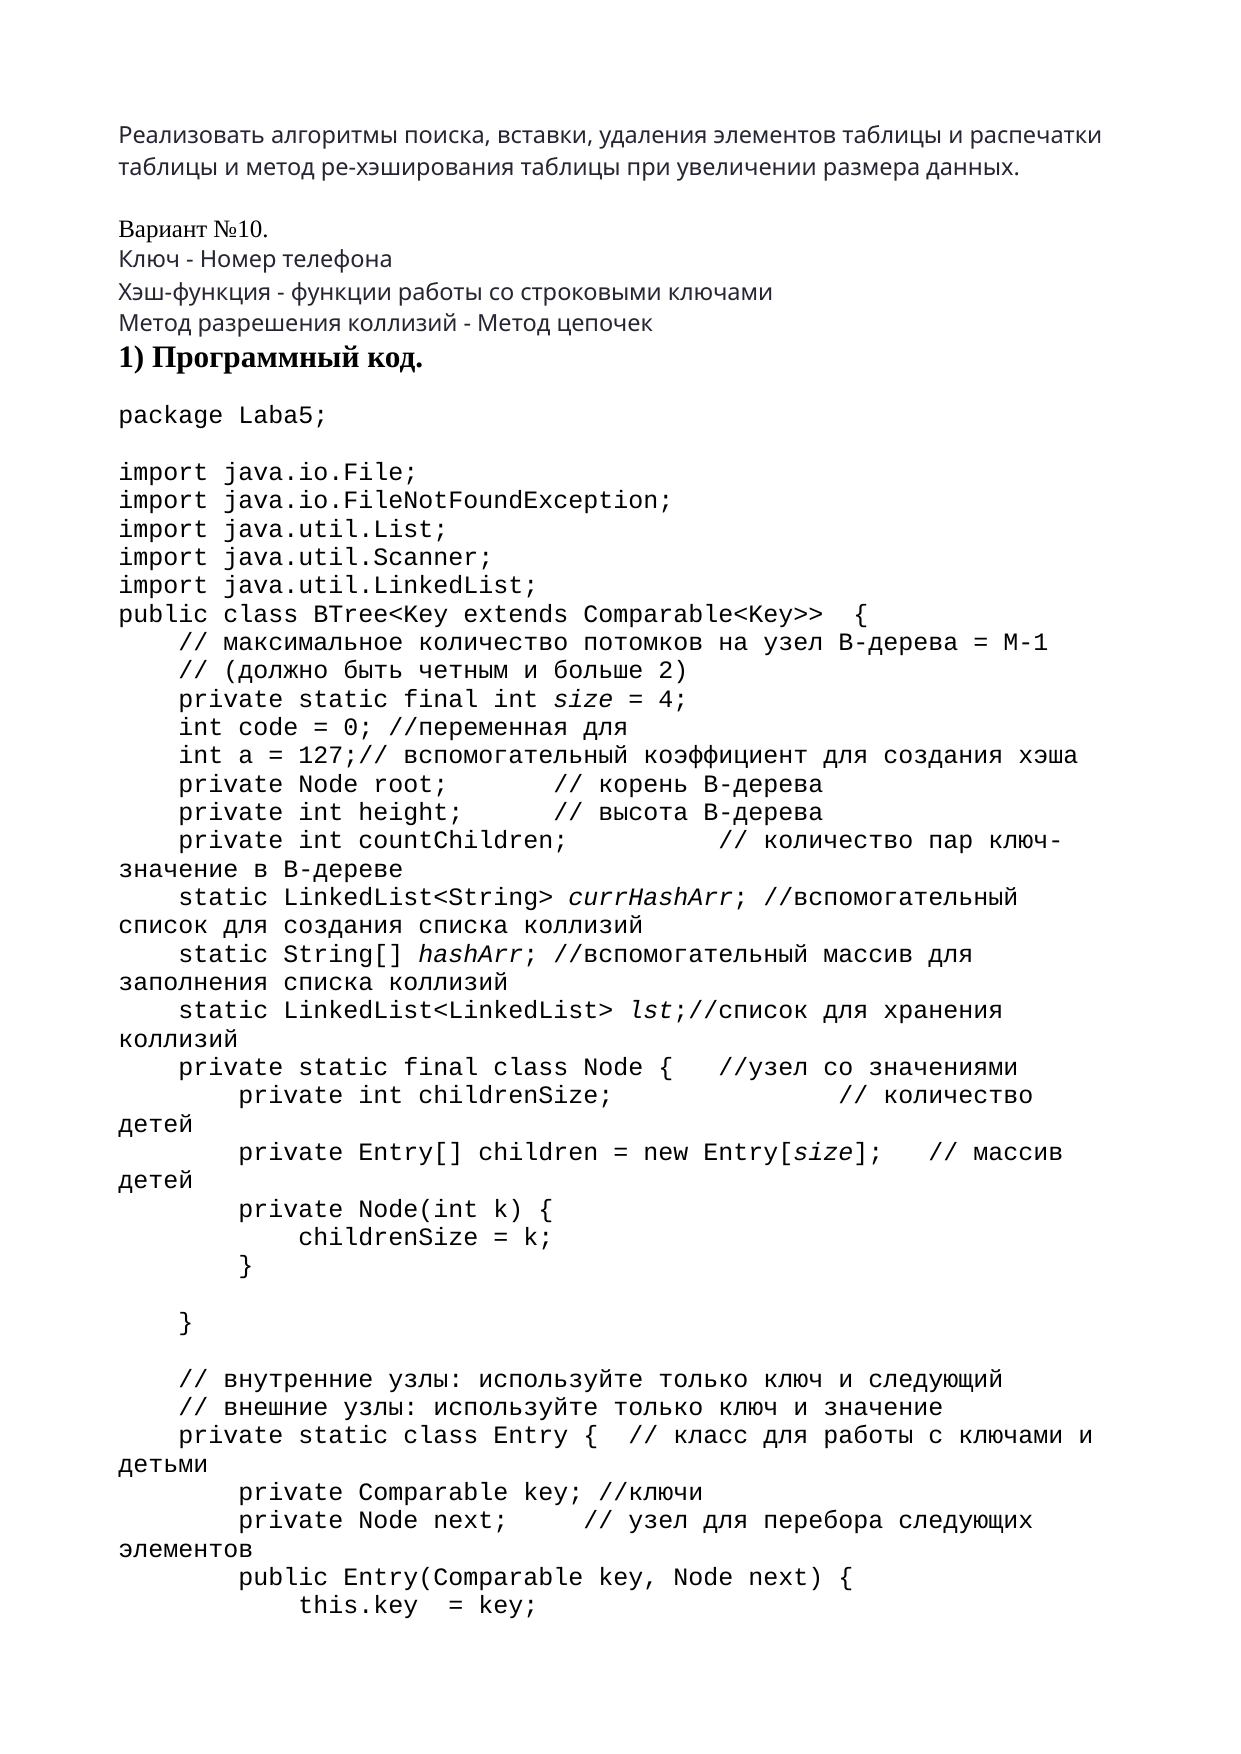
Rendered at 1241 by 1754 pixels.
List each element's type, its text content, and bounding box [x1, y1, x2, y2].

text Метод разрешения коллизий - Метод цепочек [118, 307, 1122, 339]
text таблицы и метод ре-хэширования таблицы при увеличении размера данных. [118, 150, 1122, 182]
text Реализовать алгоритмы поиска, вставки, удаления элементов таблицы и распечатки [118, 118, 1122, 150]
text 1) Программный код. [118, 339, 1122, 375]
text Хэш-функция - функции работы со строковыми ключами [118, 275, 1122, 307]
text Ключ - Номер телефона [118, 243, 1122, 275]
text Вариант №10. [118, 214, 1122, 243]
text package Laba5; import java.io.File; import java.io.FileNotFoundException; import java.util.List; import java.util.Scanner; import java.util.LinkedList; public class BTree<Key extends Comparable<Key>> { // максимальное количество потомков на узел B-дерева = M-1 // (должно быть четным и больше 2) private static final int size = 4; int code = 0; //переменная для int a = 127;// вспомогательный коэффициент для создания хэша private Node root; // корень B-дерева private int height; // высота B-дерева private int countChildren; // количество пар ключ-значение в B-дереве static LinkedList<String> currHashArr; //вспомогательный список для создания списка коллизий static String[] hashArr; //вспомогательный массив для заполнения списка коллизий static LinkedList<LinkedList> lst;//список для хранения коллизий private static final class Node { //узел со значениями private int childrenSize; // количество детей private Entry[] children = new Entry[size]; // массив детей private Node(int k) { childrenSize = k; } } // внутренние узлы: используйте только ключ и следующий // внешние узлы: используйте только ключ и значение private static class Entry { // класс для работы с ключами и детьми private Comparable key; //ключи private Node next; // узел для перебора следующих элементов public Entry(Comparable key, Node next) { this.key = key; [118, 403, 1122, 1621]
